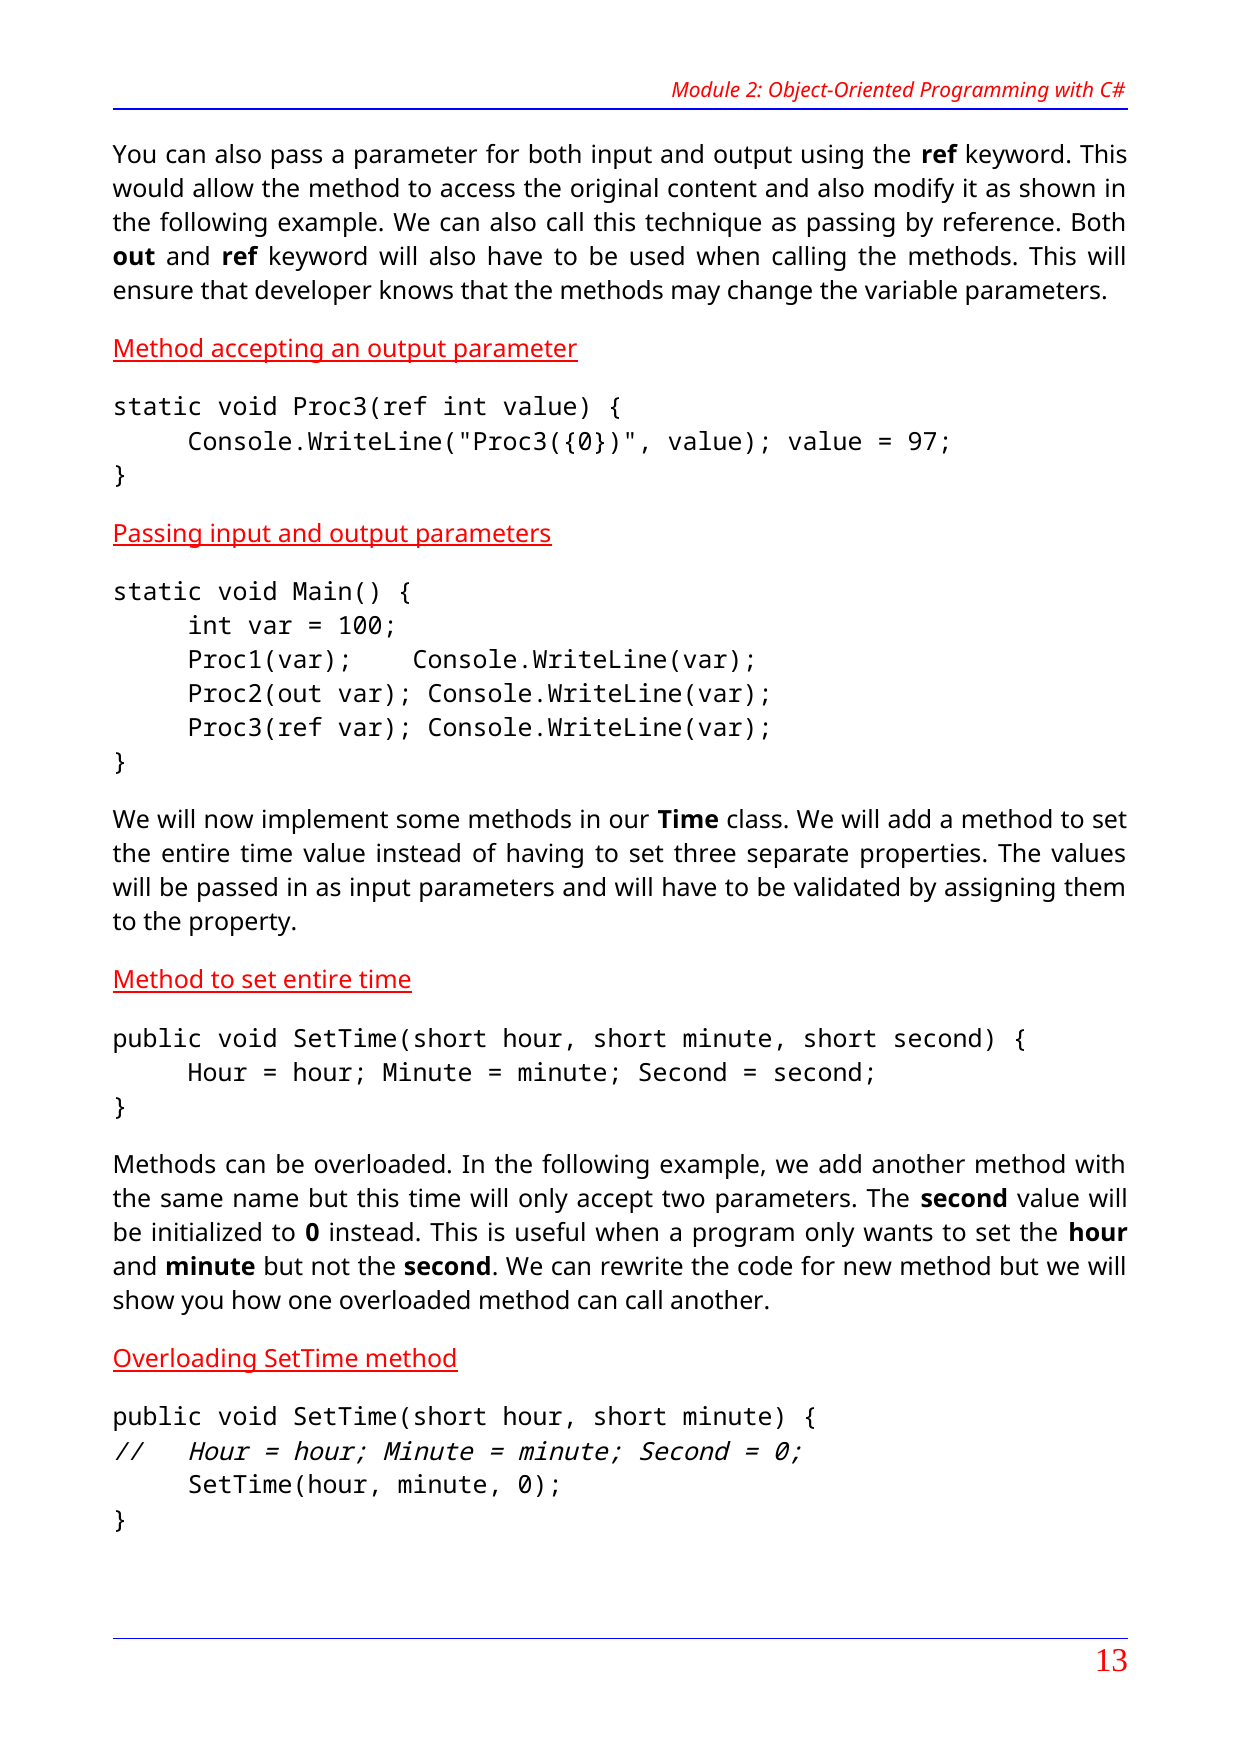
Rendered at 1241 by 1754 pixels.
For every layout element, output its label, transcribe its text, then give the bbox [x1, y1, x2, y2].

text Method to set entire time [112, 962, 1128, 996]
text Proc1(var); Console.WriteLine(var); [112, 642, 1128, 676]
text Methods can be overloaded. In the following example, we add another method with the same name but this time will only accept two parameters. The second value will be initialized to 0 instead. This is useful when a program only wants to set the hour and minute but not the second. We can rewrite the code for new method but we will show you how one overloaded method can call another. [112, 1147, 1128, 1317]
text } [112, 1088, 1128, 1122]
text Proc3(ref var); Console.WriteLine(var); [112, 710, 1128, 744]
text Hour = hour; Minute = minute; Second = second; [112, 1054, 1128, 1088]
text You can also pass a parameter for both input and output using the ref keyword. This would allow the method to access the original content and also modify it as shown in the following example. We can also call this technique as passing by reference. Both out and ref keyword will also have to be used when calling the methods. This will ensure that developer knows that the methods may change the variable parameters. [112, 137, 1128, 307]
text int var = 100; [112, 607, 1128, 642]
text public void SetTime(short hour, short minute, short second) { [112, 1020, 1128, 1054]
text Console.WriteLine("Proc3({0})", value); value = 97; [112, 423, 1128, 457]
text static void Proc3(ref int value) { [112, 389, 1128, 423]
text Passing input and output parameters [112, 515, 1128, 549]
text We will now implement some methods in our Time class. We will add a method to set the entire time value instead of having to set three separate properties. The values will be passed in as input parameters and will have to be validated by assigning them to the property. [112, 802, 1128, 938]
text } [112, 457, 1128, 491]
text Method accepting an output parameter [112, 331, 1128, 365]
text Overloading SetTime method [112, 1341, 1128, 1375]
text public void SetTime(short hour, short minute) { [112, 1399, 1128, 1433]
text // Hour = hour; Minute = minute; Second = 0; [112, 1433, 1128, 1467]
text static void Main() { [112, 573, 1128, 607]
text } [112, 1501, 1128, 1535]
text Proc2(out var); Console.WriteLine(var); [112, 676, 1128, 710]
text SetTime(hour, minute, 0); [112, 1467, 1128, 1501]
text } [112, 744, 1128, 778]
